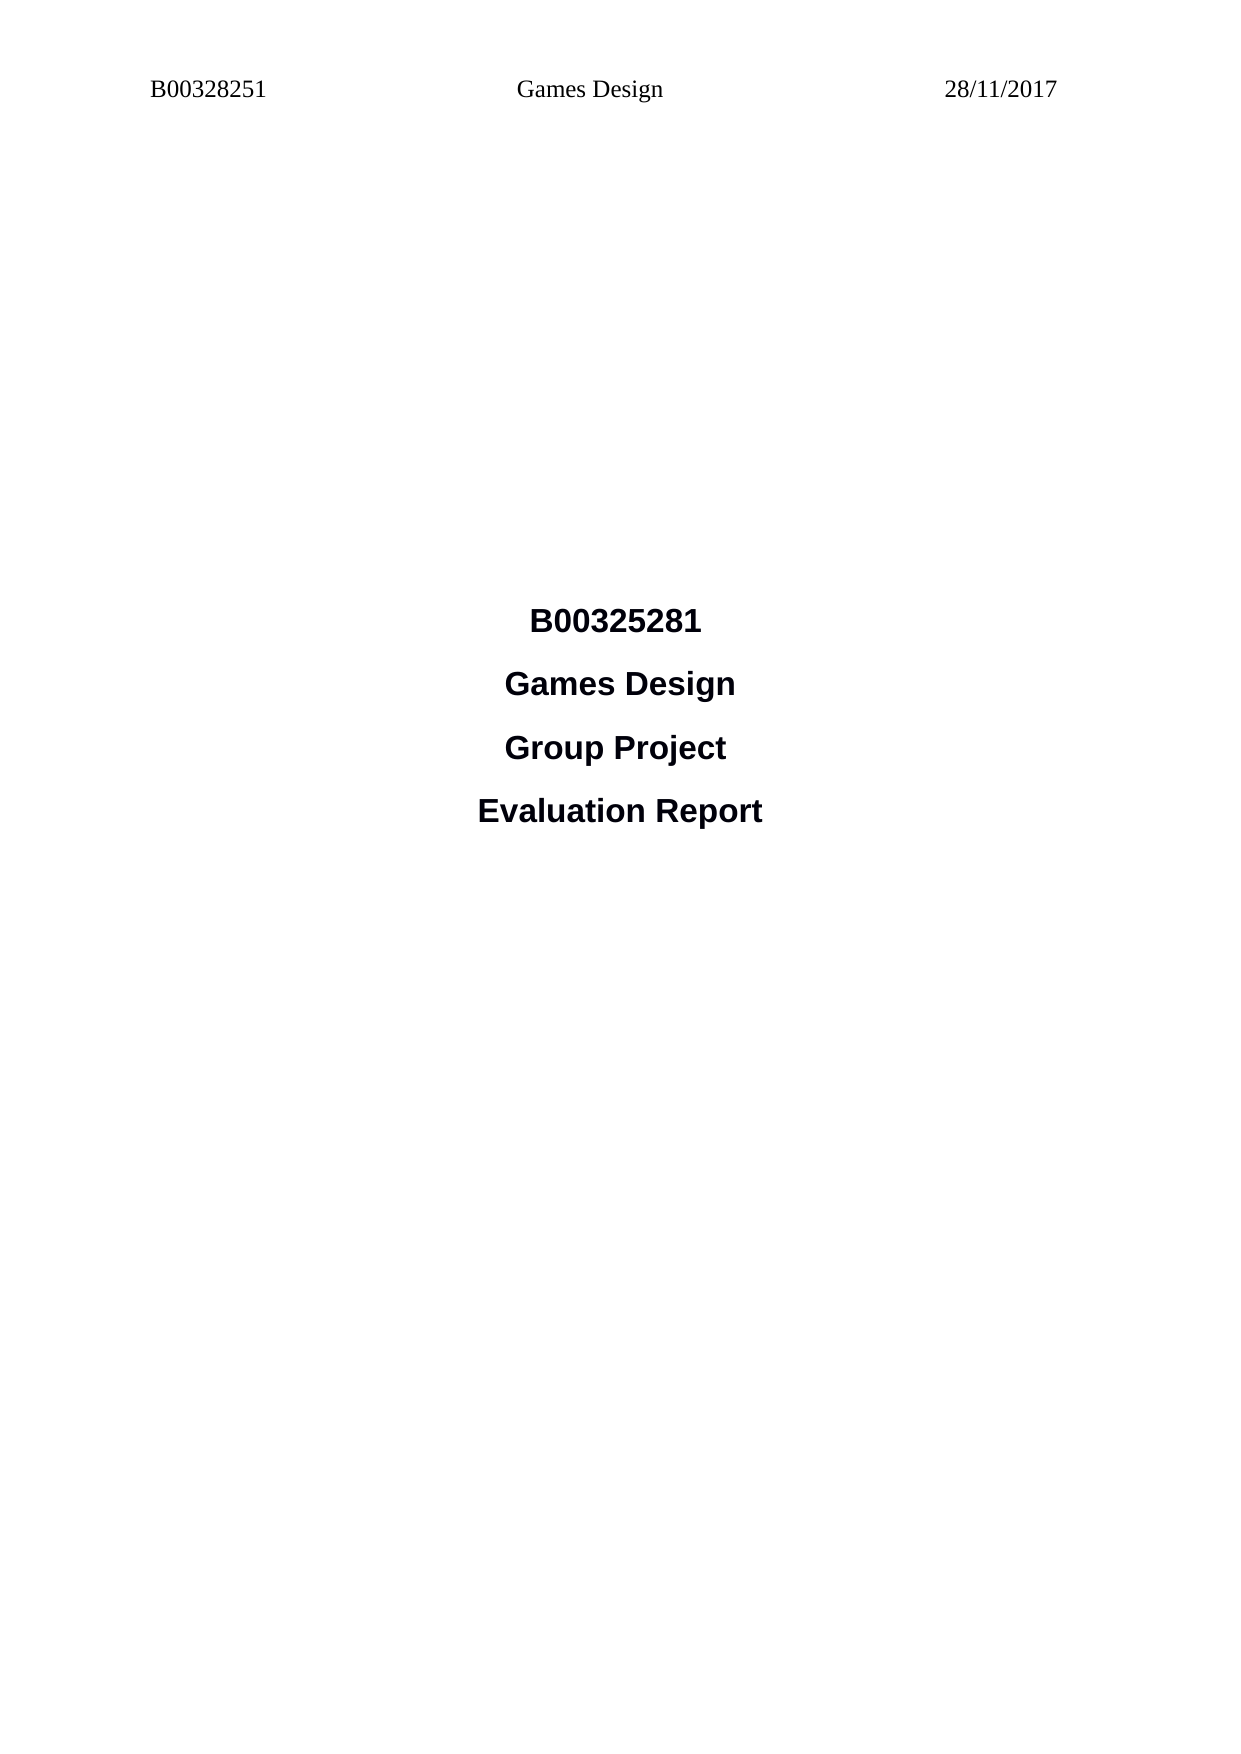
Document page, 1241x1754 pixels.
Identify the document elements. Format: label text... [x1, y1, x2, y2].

subtitle Games Design [150, 664, 1090, 703]
subtitle Evaluation Report [150, 791, 1090, 830]
subtitle Group Project [150, 728, 1090, 766]
subtitle B00325281 [150, 601, 1090, 639]
